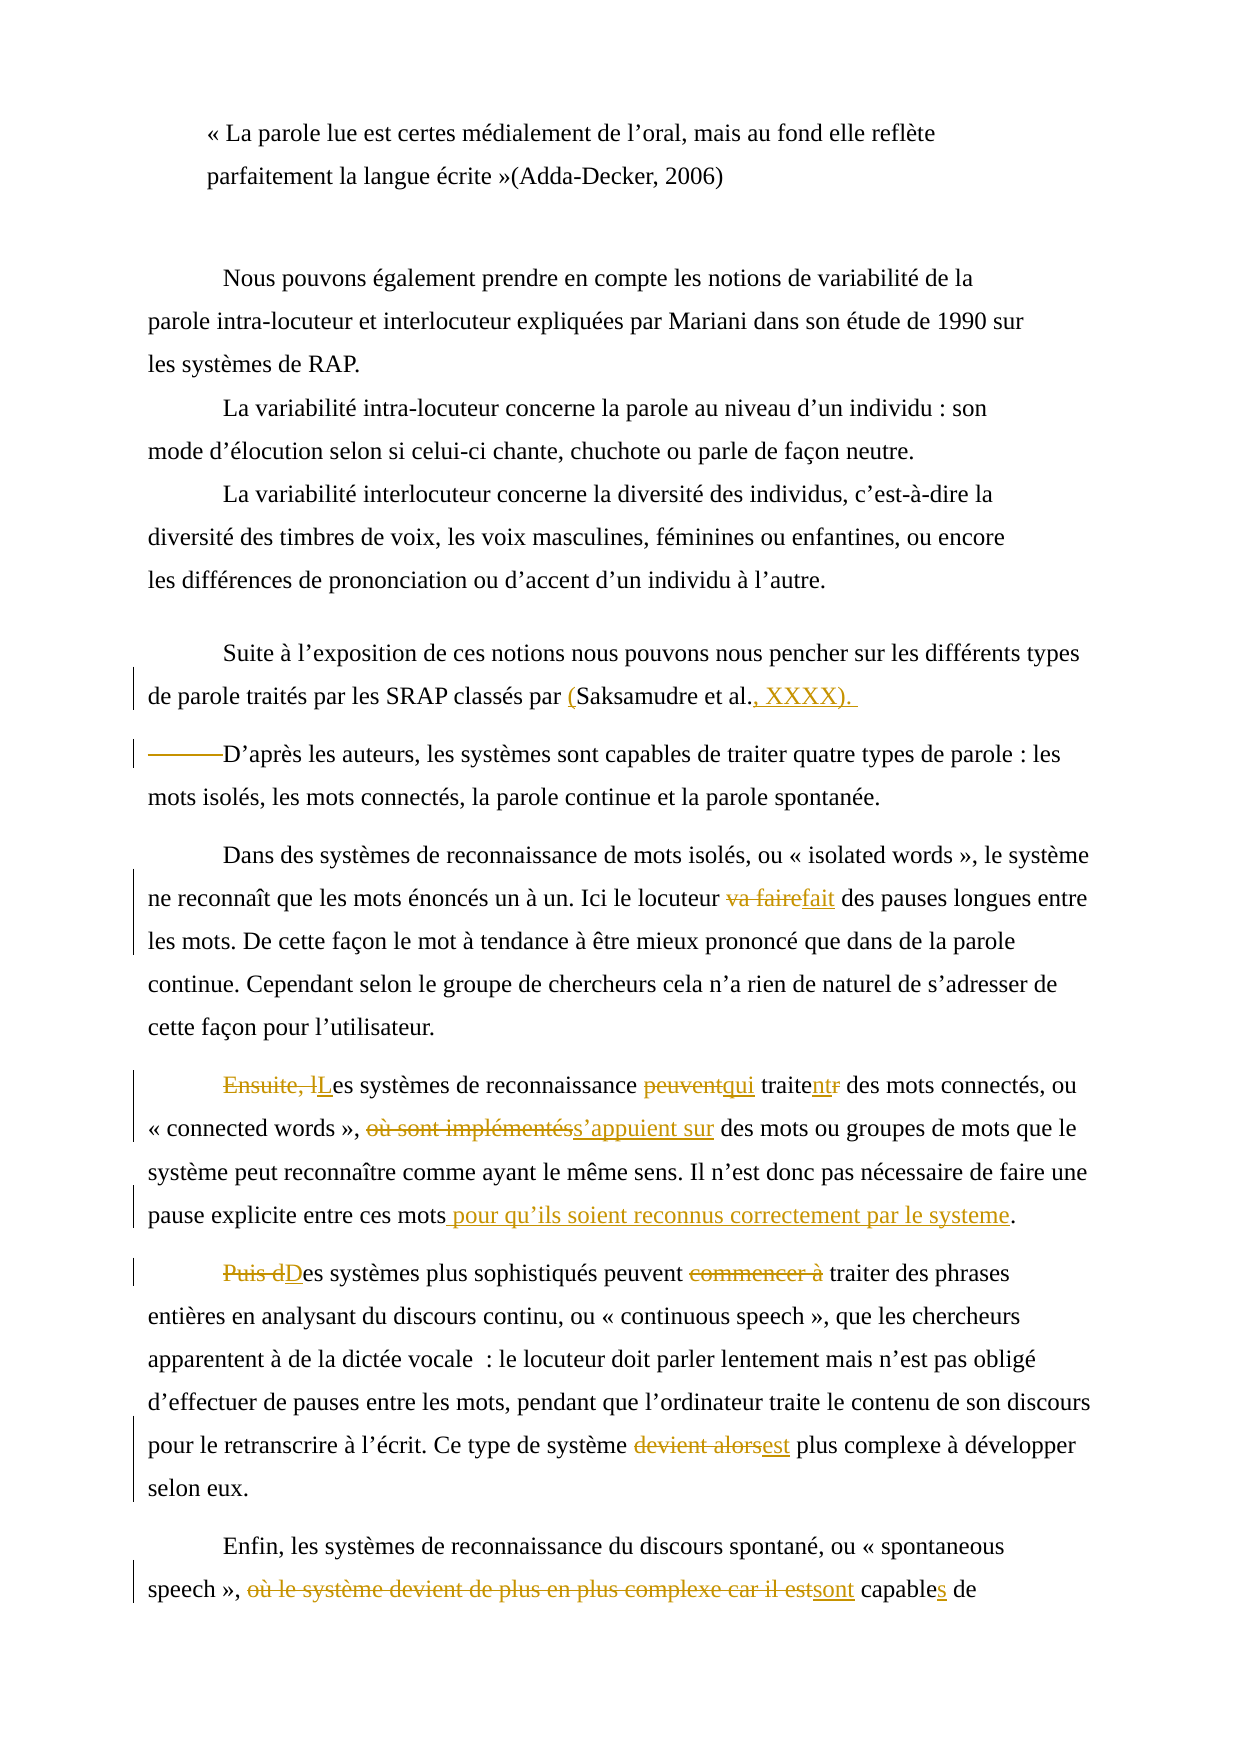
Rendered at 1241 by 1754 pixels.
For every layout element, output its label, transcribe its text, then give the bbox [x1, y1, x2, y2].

text Dans des systèmes de reconnaissance de mots isolés, ou « isolated words », le système ne reconnaît que les mots énoncés un à un. Ici le locuteur fait des pauses longues entre les mots. De cette façon le mot à tendance à être mieux prononcé que dans de la parole continue. Cependant selon le groupe de chercheurs cela n’a rien de naturel de s’adresser de cette façon pour l’utilisateur. [148, 840, 1093, 1041]
text Des systèmes plus sophistiqués peuvent traiter des phrases entières en analysant du discours continu, ou « continuous speech », que les chercheurs apparentent à de la dictée vocale : le locuteur doit parler lentement mais n’est pas obligé d’effectuer de pauses entre les mots, pendant que l’ordinateur traite le contenu de son discours pour le retranscrire à l’écrit. Ce type de système est plus complexe à développer selon eux. [148, 1258, 1093, 1502]
text Nous pouvons également prendre en compte les notions de variabilité de la parole intra-locuteur et interlocuteur expliquées par Mariani dans son étude de 1990 sur les systèmes de RAP. La variabilité intra-locuteur concerne la parole au niveau d’un individu : son mode d’élocution selon si celui-ci chante, chuchote ou parle de façon neutre. La variabilité interlocuteur concerne la diversité des individus, c’est-à-dire la diversité des timbres de voix, les voix masculines, féminines ou enfantines, ou encore les différences de prononciation ou d’accent d’un individu à l’autre. [148, 263, 1033, 594]
text Enfin, les systèmes de reconnaissance du discours spontané, ou « spontaneous speech », sont capables de reconnaître une parole spontanée, naturelle, c’est-à-dire avec toutes les caractéristiques qui englobent un discours spontané : coupures de phrases, modifications grammaticales, mots d’hésitation… Selon Mariani (Mariani, 2002), le traitement de ce type de parole reste un défi pour le TAP. [148, 1531, 1093, 1603]
text Les systèmes de reconnaissance qui traitent des mots connectés, ou « connected words », s’appuient sur des mots ou groupes de mots que le système peut reconnaître comme ayant le même sens. Il n’est donc pas nécessaire de faire une pause explicite entre ces mots pour qu’ils soient reconnus correctement par le systeme. [148, 1070, 1093, 1228]
text « La parole lue est certes médialement de l’oral, mais au fond elle reflète parfaitement la langue écrite »(Adda-Decker, 2006) [207, 118, 1033, 190]
text Suite à l’exposition de ces notions nous pouvons nous pencher sur les différents types de parole traités par les SRAP classés par (Saksamudre et al., XXXX). D’après les auteurs, les systèmes sont capables de traiter quatre types de parole : les mots isolés, les mots connectés, la parole continue et la parole spontanée. [148, 638, 1093, 710]
